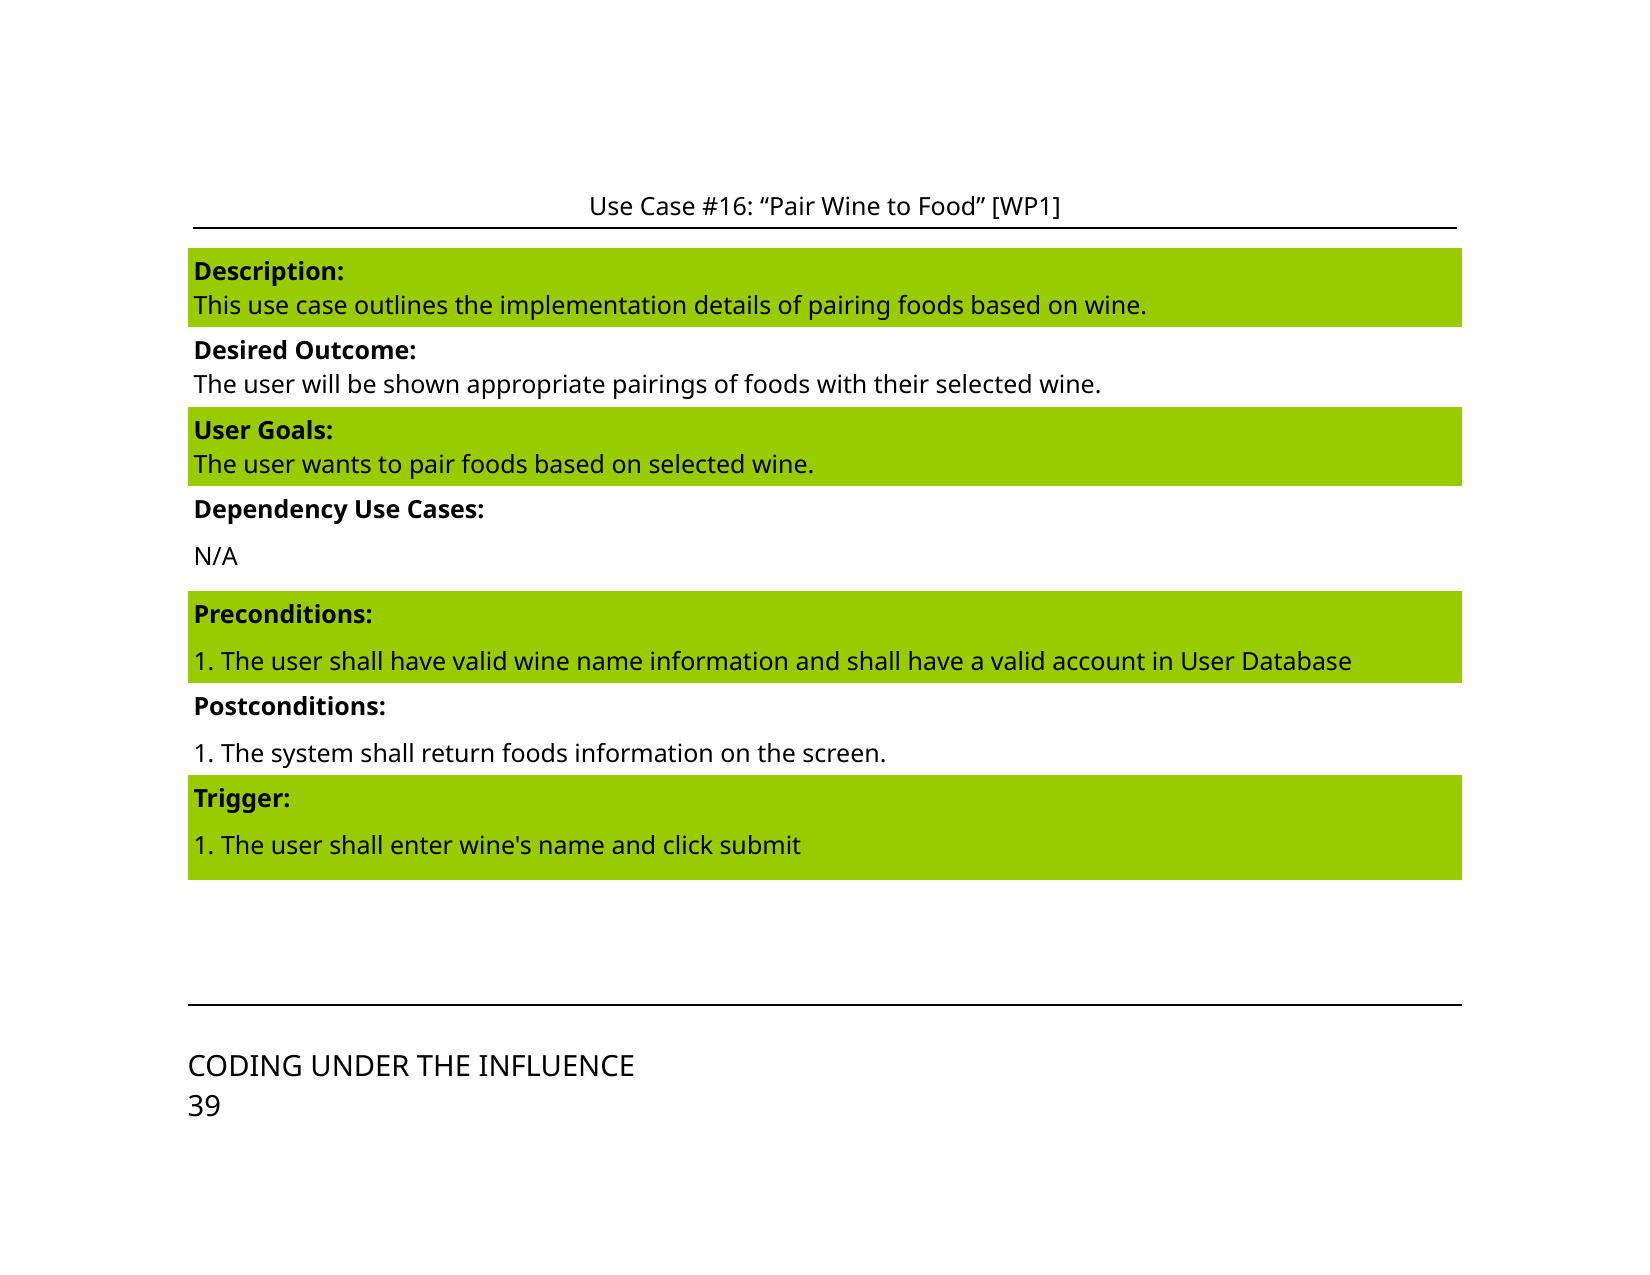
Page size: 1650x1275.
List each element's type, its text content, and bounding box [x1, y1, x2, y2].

table_header Use Case #16: “Pair Wine to Food” [WP1] [188, 179, 1462, 248]
table_cell Preconditions: 1. The user shall have valid wine name information and shall have a valid account in User Database [188, 591, 1462, 683]
table_cell Trigger: 1. The user shall enter wine's name and click submit [188, 775, 1462, 880]
table_cell User Goals: The user wants to pair foods based on selected wine. [188, 407, 1462, 486]
table_cell Postconditions: 1. The system shall return foods information on the screen. [188, 683, 1462, 775]
table_cell Dependency Use Cases: N/A [188, 486, 1462, 591]
table_cell Description: This use case outlines the implementation details of pairing foods based on wine. [188, 248, 1462, 327]
table_cell Desired Outcome: The user will be shown appropriate pairings of foods with their selected wine. [188, 327, 1462, 407]
